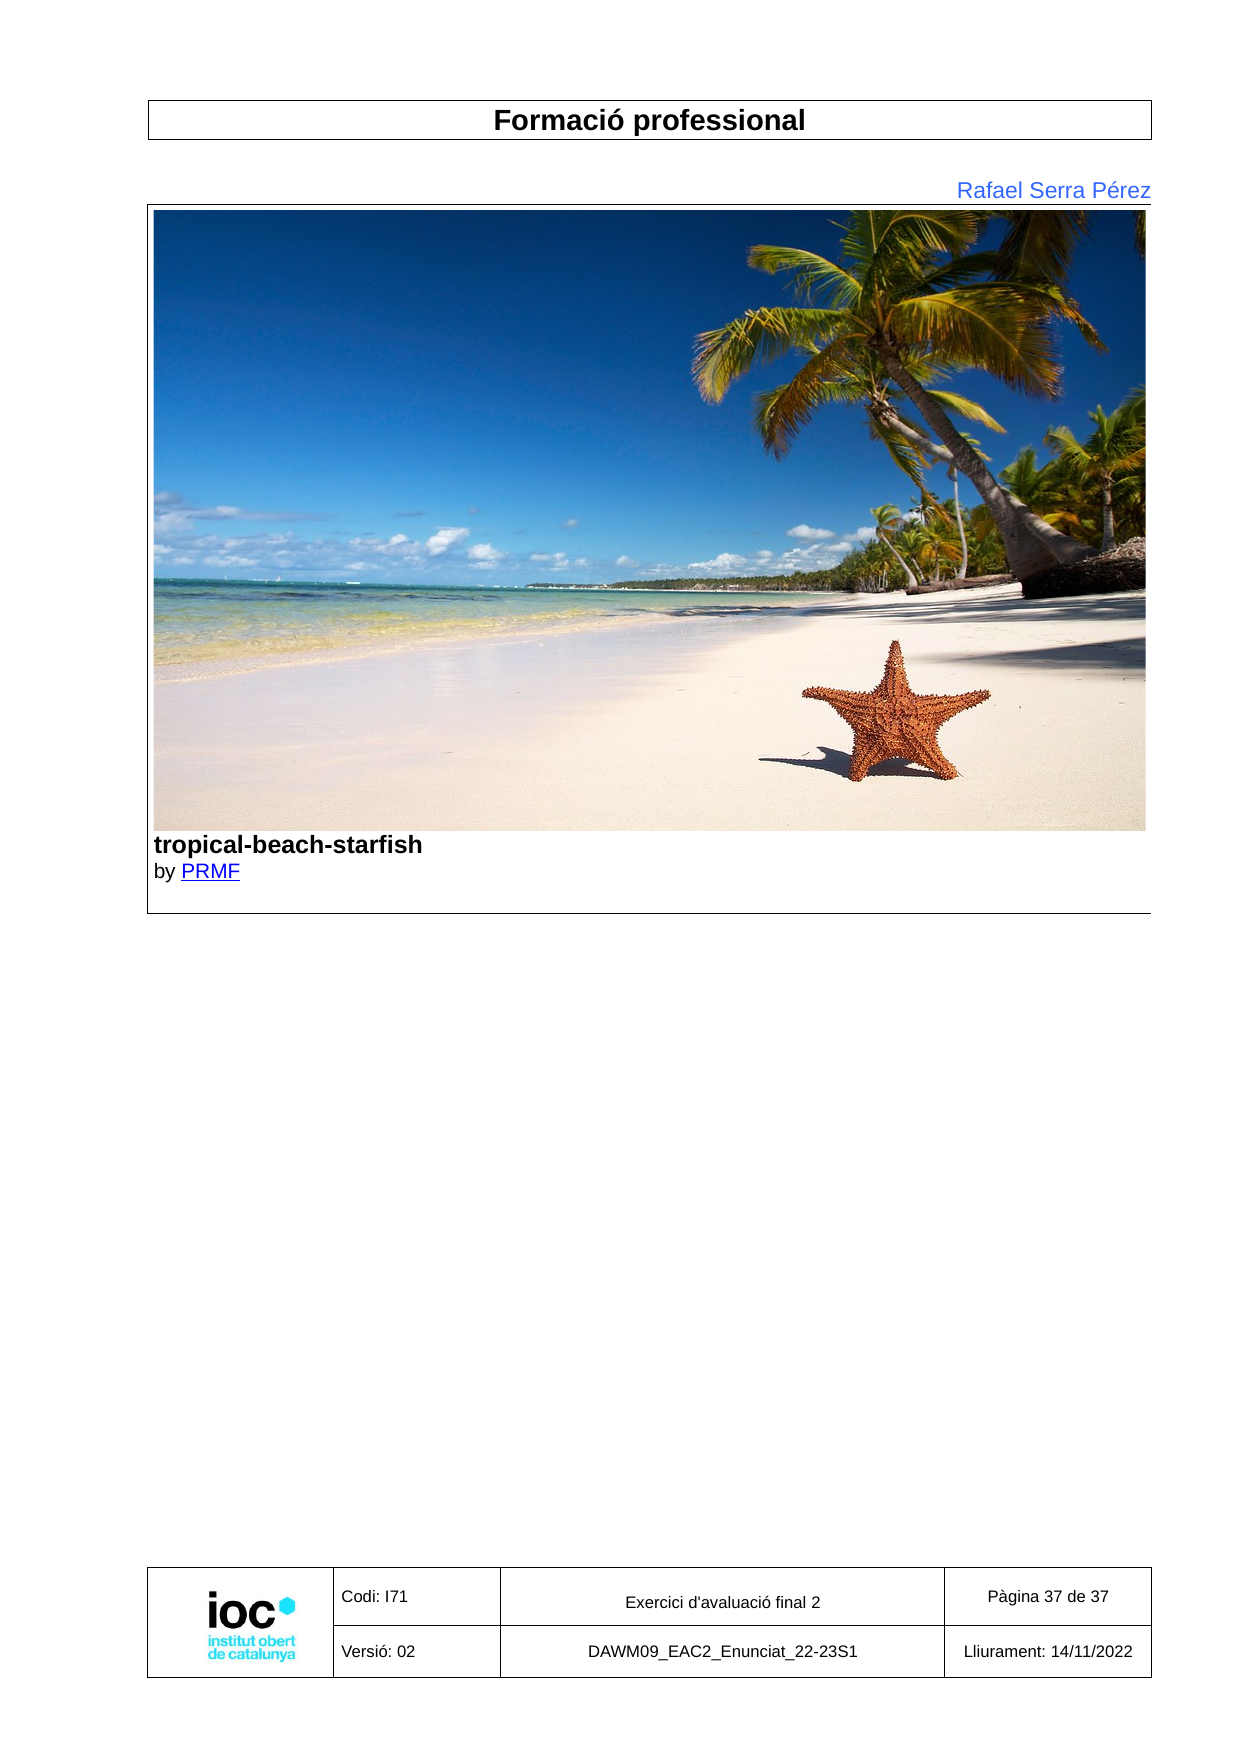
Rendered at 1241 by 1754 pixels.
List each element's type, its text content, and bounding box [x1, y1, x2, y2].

picture [195, 1577, 309, 1673]
picture [153, 210, 1146, 831]
table_header tropical-beach-starfish by PRMF [148, 205, 1151, 913]
